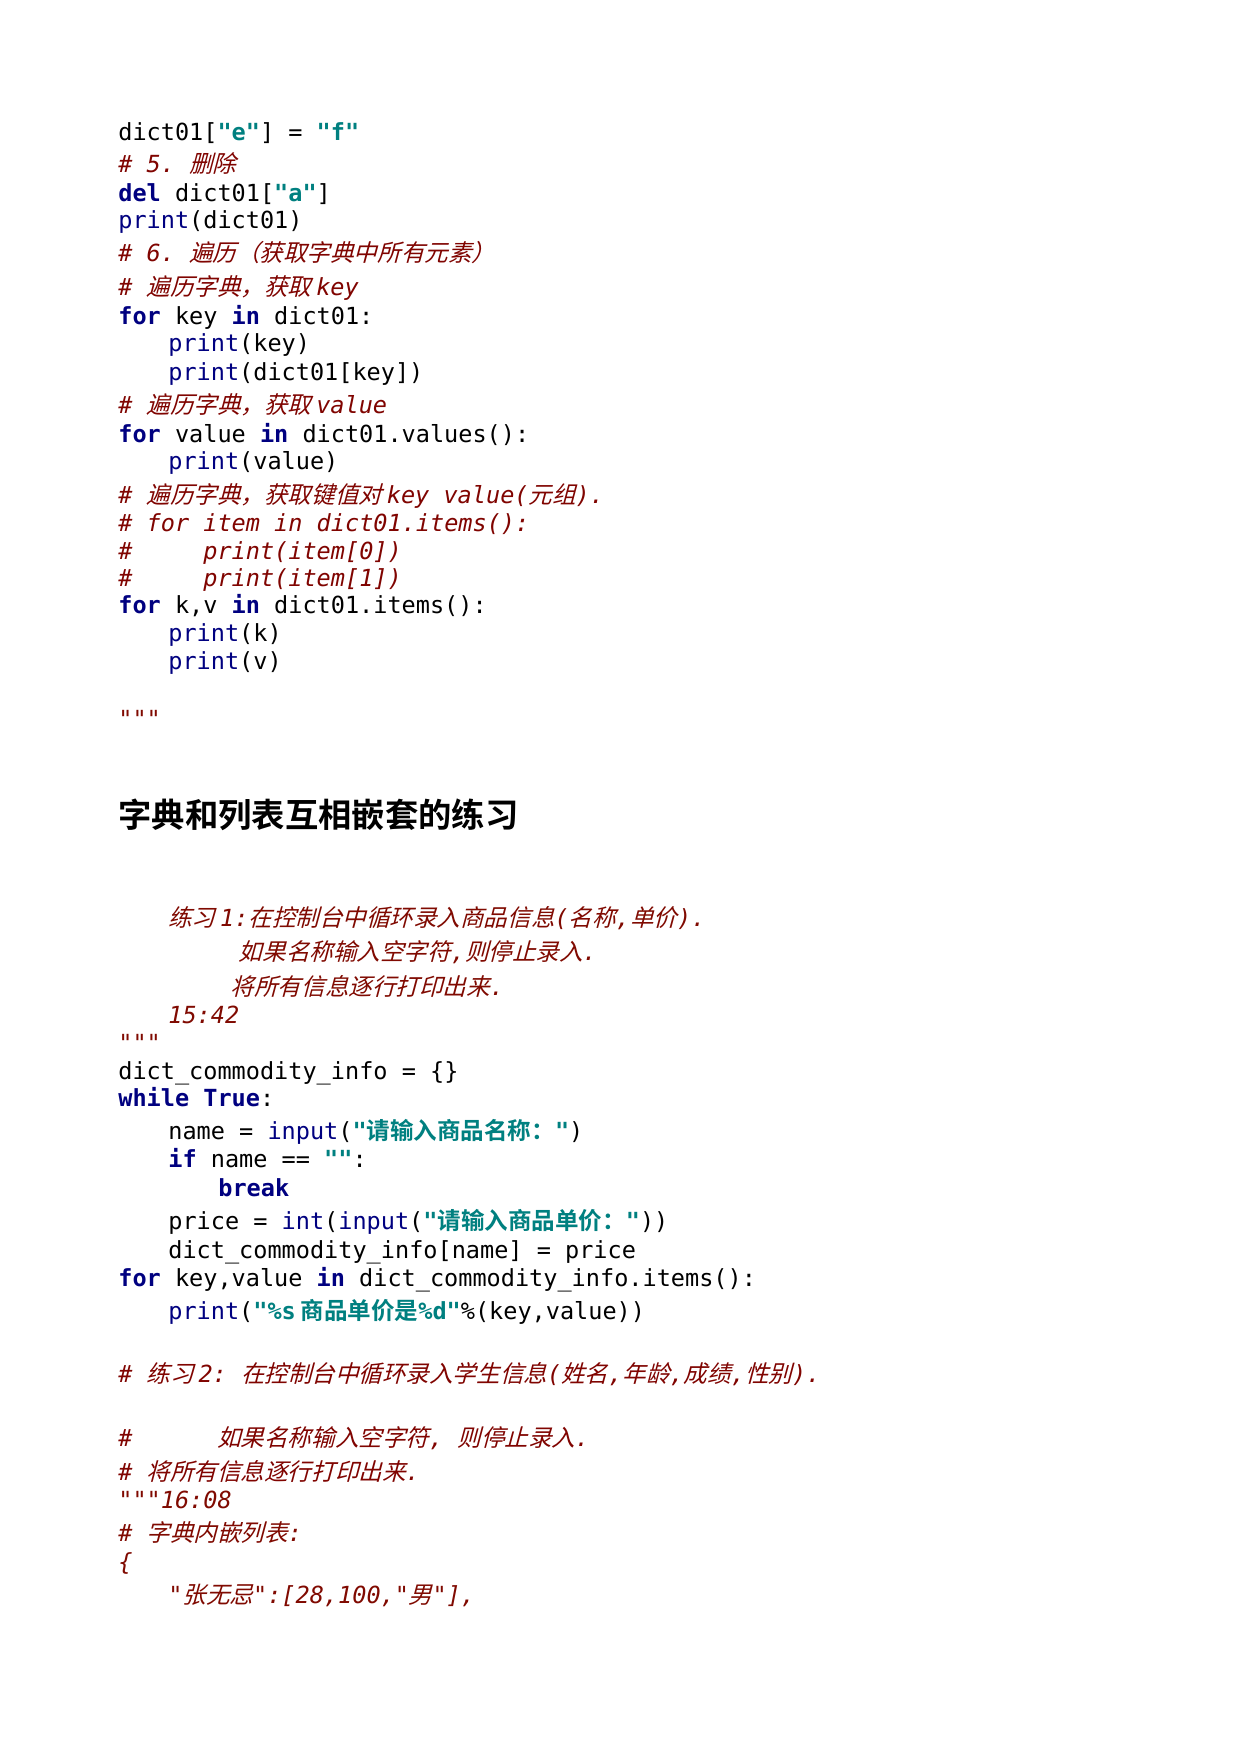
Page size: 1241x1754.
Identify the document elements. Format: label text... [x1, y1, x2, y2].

text # 5. 删除 [118, 146, 1122, 179]
text print("%s商品单价是%d"%(key,value)) [118, 1292, 1122, 1326]
text 如果名称输入空字符,则停止录入. [118, 933, 1122, 968]
text if name == "": [118, 1146, 1122, 1174]
text { [118, 1548, 1122, 1576]
text while True: [118, 1084, 1122, 1112]
text dict_commodity_info[name] = price [118, 1236, 1122, 1264]
text break [118, 1174, 1122, 1202]
text print(dict01) [118, 207, 1122, 234]
text dict_commodity_info = {} [118, 1057, 1122, 1084]
text for value in dict01.values(): [118, 420, 1122, 448]
text "张无忌":[28,100,"男"], [118, 1576, 1122, 1610]
text print(dict01[key]) [118, 358, 1122, 386]
text """ [118, 1030, 1122, 1057]
text # 练习2: 在控制台中循环录入学生信息(姓名,年龄,成绩,性别). [118, 1355, 1122, 1389]
text # 遍历字典，获取key [118, 268, 1122, 302]
text print(k) [118, 619, 1122, 647]
text 将所有信息逐行打印出来. [118, 968, 1122, 1002]
text # 如果名称输入空字符, 则停止录入. [118, 1419, 1122, 1453]
text # print(item[0]) [118, 537, 1122, 564]
text # 遍历字典，获取键值对key value(元组). [118, 476, 1122, 510]
text """16:08 [118, 1487, 1122, 1514]
text name = input("请输入商品名称：") [118, 1112, 1122, 1146]
text # 6. 遍历（获取字典中所有元素） [118, 234, 1122, 268]
text price = int(input("请输入商品单价：")) [118, 1202, 1122, 1236]
text print(value) [118, 448, 1122, 476]
text 练习1:在控制台中循环录入商品信息(名称,单价). [118, 899, 1122, 933]
text # 将所有信息逐行打印出来. [118, 1453, 1122, 1487]
text dict01["e"] = "f" [118, 118, 1122, 146]
text # for item in dict01.items(): [118, 510, 1122, 537]
text print(v) [118, 647, 1122, 676]
text 15:42 [118, 1002, 1122, 1030]
text for key,value in dict_commodity_info.items(): [118, 1264, 1122, 1292]
text # print(item[1]) [118, 564, 1122, 592]
text for k,v in dict01.items(): [118, 592, 1122, 619]
text # 字典内嵌列表: [118, 1514, 1122, 1548]
text print(key) [118, 330, 1122, 358]
text for key in dict01: [118, 302, 1122, 330]
text # 遍历字典，获取value [118, 386, 1122, 420]
subtitle 字典和列表互相嵌套的练习 [118, 789, 1122, 837]
text del dict01["a"] [118, 179, 1122, 207]
text """ [118, 705, 1122, 732]
